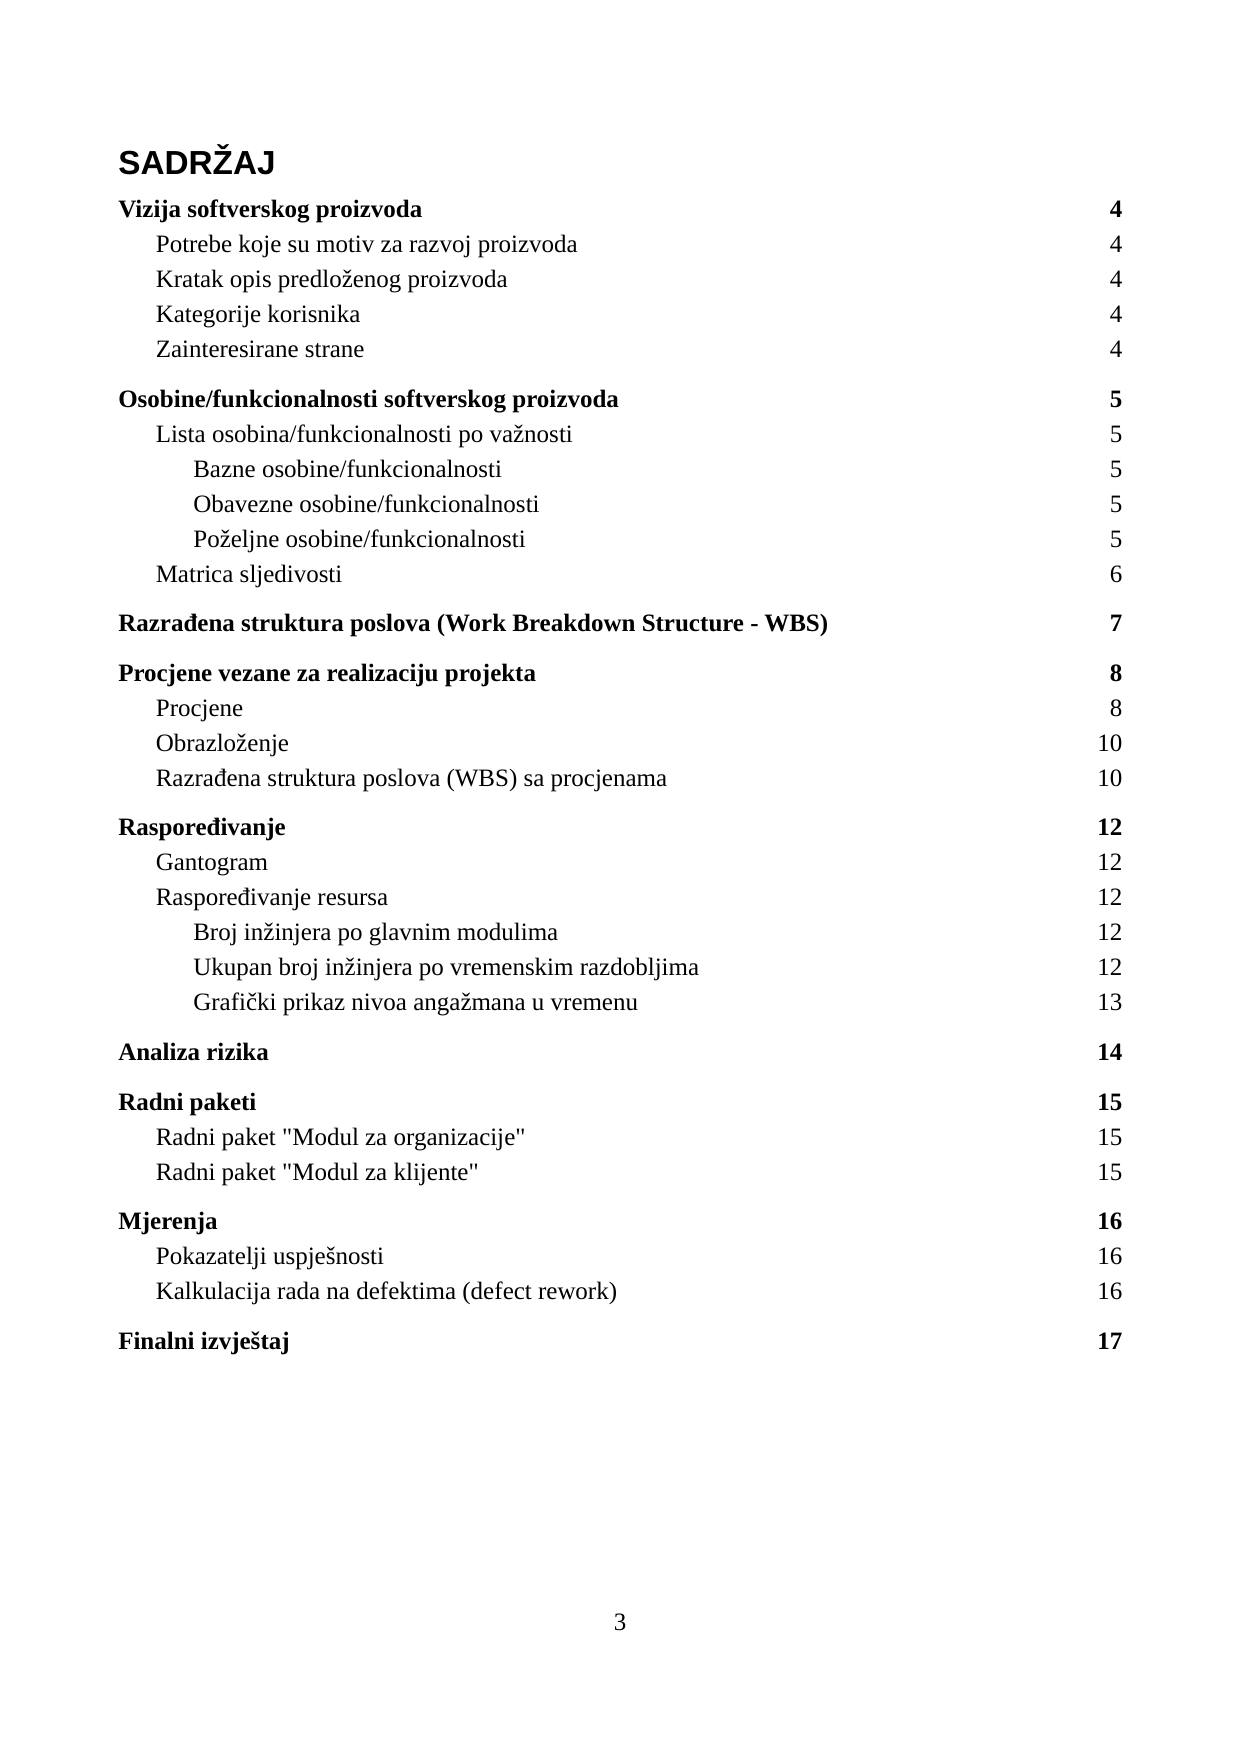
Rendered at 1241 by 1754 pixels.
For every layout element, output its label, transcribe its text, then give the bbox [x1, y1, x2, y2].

text Radni paketi 15 [118, 1087, 1122, 1115]
text Obrazloženje 10 [156, 728, 1122, 757]
text Poželjne osobine/funkcionalnosti 5 [193, 524, 1122, 552]
text Bazne osobine/funkcionalnosti 5 [193, 454, 1122, 482]
text Broj inžinjera po glavnim modulima 12 [193, 917, 1122, 946]
text Kratak opis predloženog proizvoda 4 [156, 264, 1122, 293]
text Razrađena struktura poslova (WBS) sa procjenama 10 [156, 763, 1122, 792]
text Vizija softverskog proizvoda 4 [118, 194, 1122, 223]
text Potrebe koje su motiv za razvoj proizvoda 4 [156, 229, 1122, 258]
text Zainteresirane strane 4 [156, 334, 1122, 363]
text Kalkulacija rada na defektima (defect rework) 16 [156, 1276, 1122, 1305]
text Radni paket "Modul za klijente" 15 [156, 1157, 1122, 1185]
text Analiza rizika 14 [118, 1037, 1122, 1066]
text Matrica sljedivosti 6 [156, 559, 1122, 587]
text Ukupan broj inžinjera po vremenskim razdobljima 12 [193, 952, 1122, 981]
text SADRŽAJ [118, 143, 1122, 182]
text Obavezne osobine/funkcionalnosti 5 [193, 489, 1122, 517]
text Procjene 8 [156, 693, 1122, 722]
text Osobine/funkcionalnosti softverskog proizvoda 5 [118, 384, 1122, 412]
text Pokazatelji uspješnosti 16 [156, 1241, 1122, 1270]
text Finalni izvještaj 17 [118, 1326, 1122, 1354]
text Procjene vezane za realizaciju projekta 8 [118, 658, 1122, 687]
text Raspoređivanje resursa 12 [156, 882, 1122, 911]
text Grafički prikaz nivoa angažmana u vremenu 13 [193, 987, 1122, 1016]
text Lista osobina/funkcionalnosti po važnosti 5 [156, 419, 1122, 447]
text Mjerenja 16 [118, 1206, 1122, 1235]
text Kategorije korisnika 4 [156, 299, 1122, 328]
text Gantogram 12 [156, 847, 1122, 876]
text Raspoređivanje 12 [118, 812, 1122, 841]
text Razrađena struktura poslova (Work Breakdown Structure - WBS) 7 [118, 608, 1122, 637]
text Radni paket "Modul za organizacije" 15 [156, 1122, 1122, 1150]
